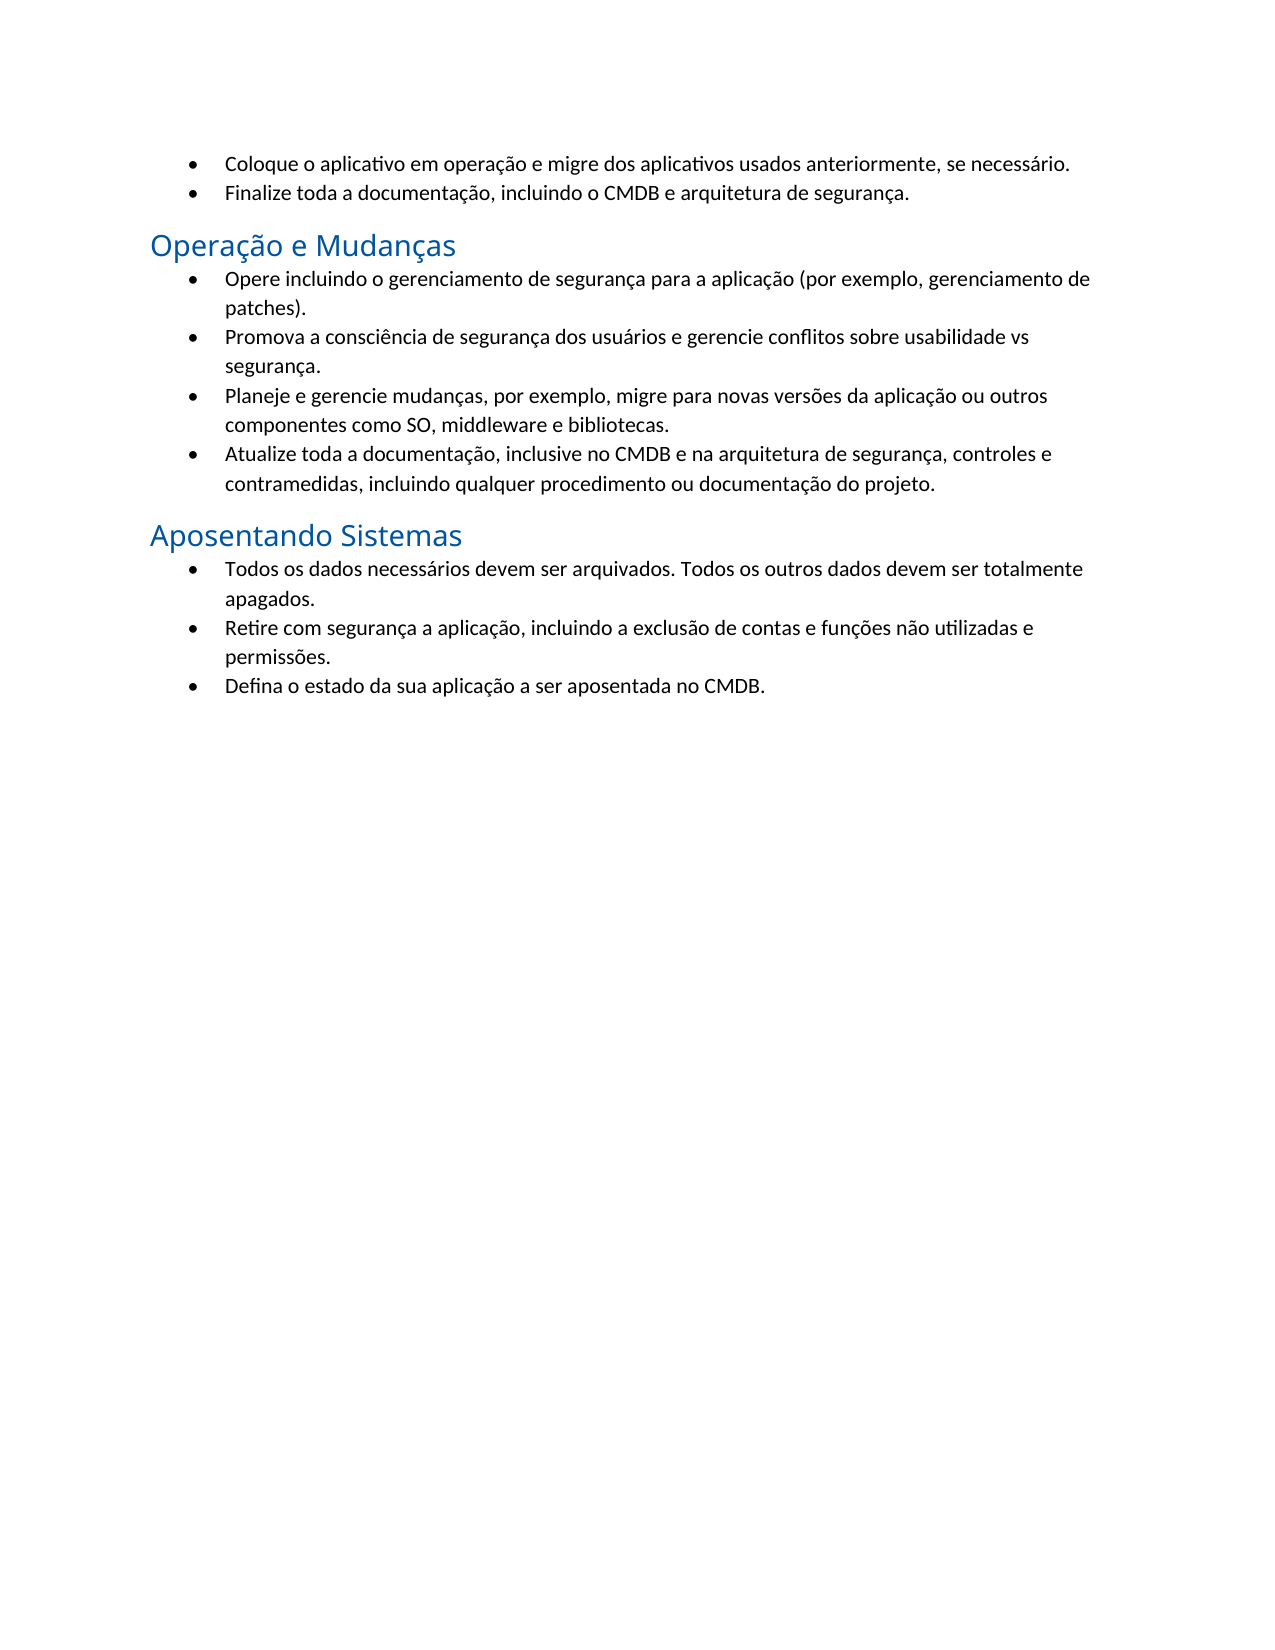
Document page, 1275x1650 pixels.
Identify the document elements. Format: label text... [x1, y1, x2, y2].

list Retire com segurança a aplicação, incluindo a exclusão de contas e funções não utilizadas e permissões. [187, 614, 1125, 670]
list Atualize toda a documentação, inclusive no CMDB e na arquitetura de segurança, controles e contramedidas, incluindo qualquer procedimento ou documentação do projeto. [187, 441, 1125, 496]
list Planeje e gerencie mudanças, por exemplo, migre para novas versões da aplicação ou outros componentes como SO, middleware e bibliotecas. [187, 382, 1125, 438]
list Promova a consciência de segurança dos usuários e gerencie conflitos sobre usabilidade vs segurança. [187, 323, 1125, 379]
list Coloque o aplicativo em operação e migre dos aplicativos usados anteriormente, se necessário. [187, 150, 1125, 177]
list Finalize toda a documentação, incluindo o CMDB e arquitetura de segurança. [187, 179, 1125, 206]
subtitle Operação e Mudanças [150, 225, 1125, 265]
list Opere incluindo o gerenciamento de segurança para a aplicação (por exemplo, gerenciamento de patches). [187, 265, 1125, 321]
subtitle Aposentando Sistemas [150, 516, 1125, 555]
list Defina o estado da sua aplicação a ser aposentada no CMDB. [187, 672, 1125, 699]
list Todos os dados necessários devem ser arquivados. Todos os outros dados devem ser totalmente apagados. [187, 555, 1125, 611]
